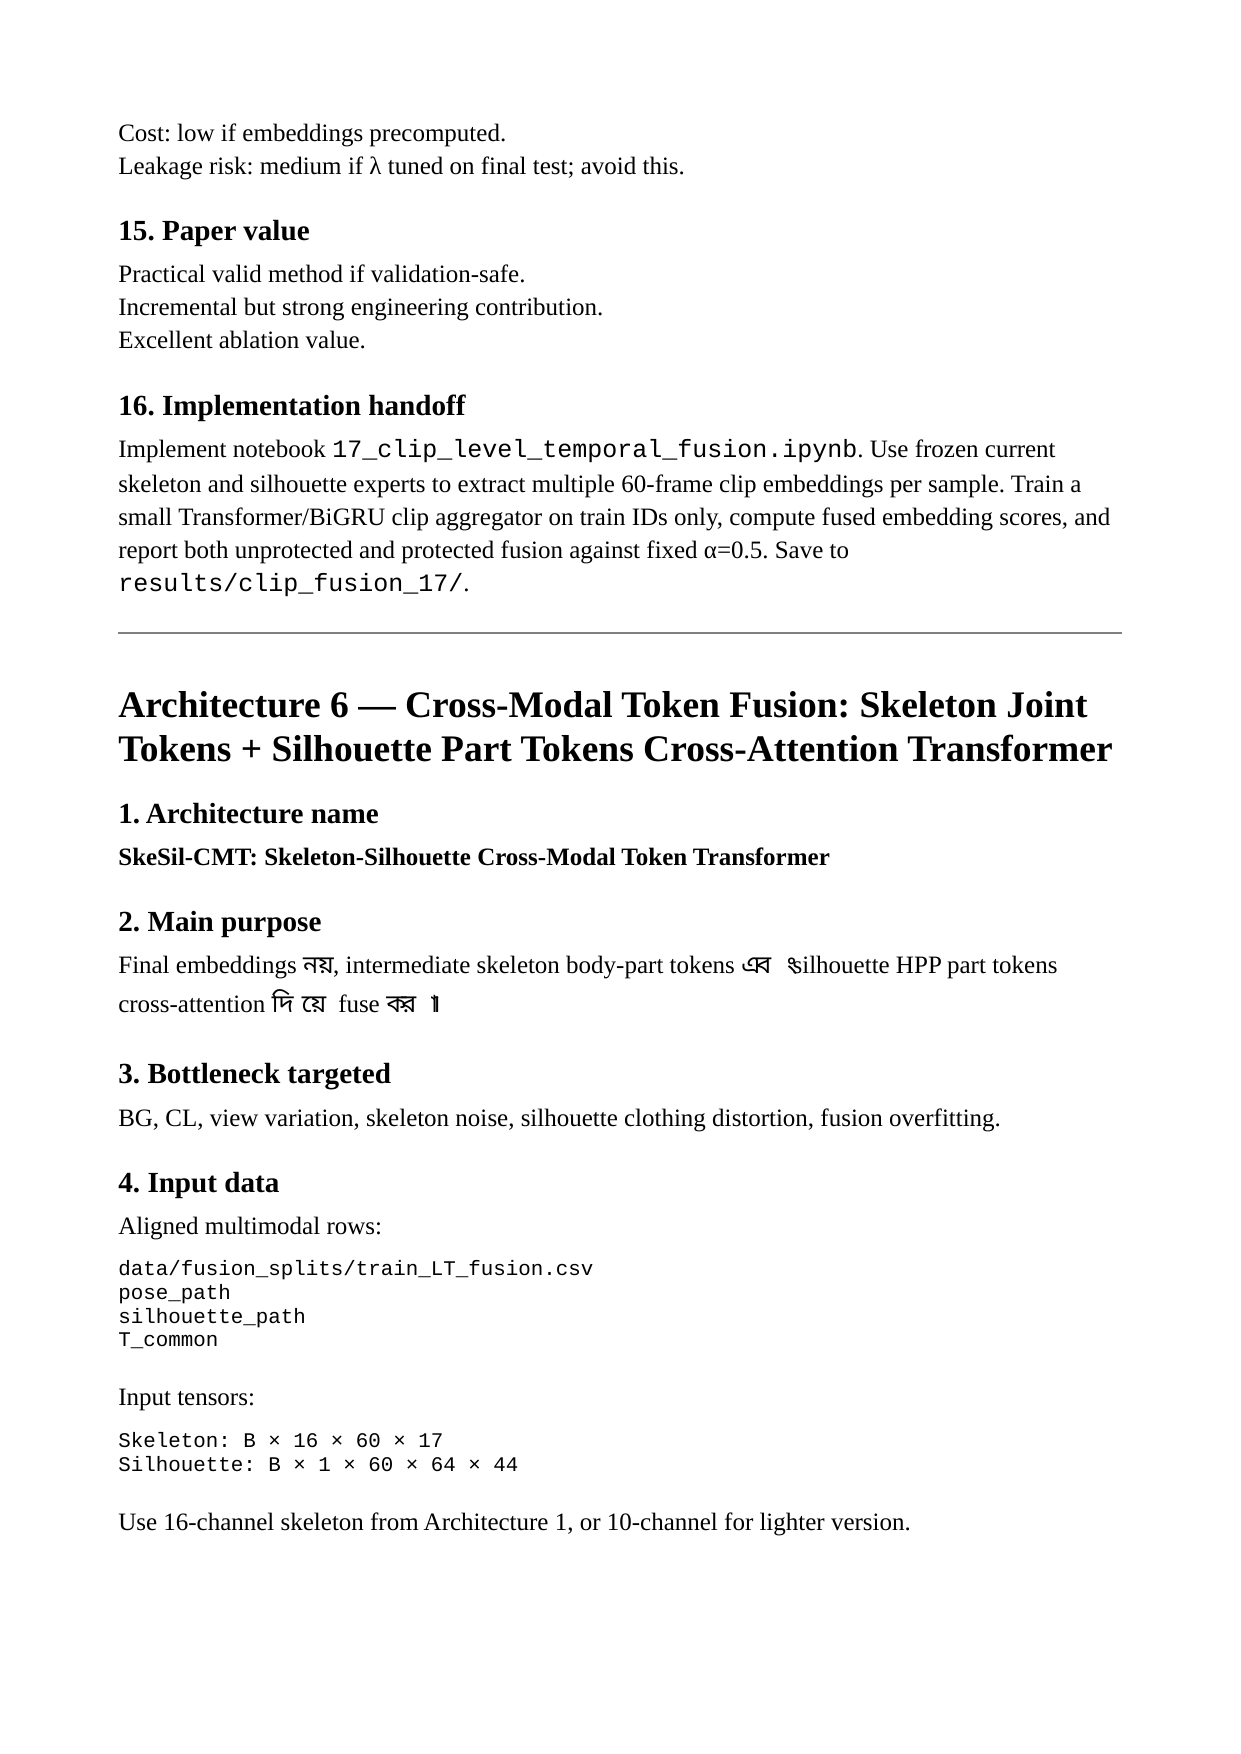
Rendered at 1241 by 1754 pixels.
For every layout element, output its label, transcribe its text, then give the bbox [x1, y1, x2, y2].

text BG, CL, view variation, skeleton noise, silhouette clothing distortion, fusion overfitting. [118, 1103, 1122, 1131]
text data/fusion_splits/train_LT_fusion.csv [118, 1258, 1122, 1282]
text Use 16-channel skeleton from Architecture 1, or 10-channel for lighter version. [118, 1507, 1122, 1536]
subtitle Architecture 6 — Cross-Modal Token Fusion: Skeleton Joint Tokens + Silhouette Part Tokens Cross-Attention Transformer [118, 683, 1122, 769]
text Implement notebook 17_clip_level_temporal_fusion.ipynb. Use frozen current skeleton and silhouette experts to extract multiple 60-frame clip embeddings per sample. Train a small Transformer/BiGRU clip aggregator on train IDs only, compute fused embedding scores, and report both unprotected and protected fusion against fixed α=0.5. Save to results/clip_fusion_17/. [118, 434, 1122, 599]
subtitle 3. Bottleneck targeted [118, 1057, 1122, 1090]
text Silhouette: B × 1 × 60 × 64 × 44 [118, 1454, 1122, 1477]
text Aligned multimodal rows: [118, 1211, 1122, 1239]
subtitle 2. Main purpose [118, 904, 1122, 938]
subtitle 16. Implementation handoff [118, 388, 1122, 421]
text pose_path [118, 1282, 1122, 1306]
text Practical valid method if validation-safe. Incremental but strong engineering contribution. Excellent ablation value. [118, 259, 1122, 354]
text T_common [118, 1329, 1122, 1353]
subtitle 15. Paper value [118, 213, 1122, 247]
text Final embeddings নয়, intermediate skeleton body-part tokens এবং silhouette HPP part tokens cross-attention দিয়ে fuse করা। [118, 951, 1122, 1022]
text Input tensors: [118, 1382, 1122, 1411]
text silhouette_path [118, 1306, 1122, 1329]
text Cost: low if embeddings precomputed. Leakage risk: medium if λ tuned on final test; avoid this. [118, 118, 1122, 180]
text Skeleton: B × 16 × 60 × 17 [118, 1430, 1122, 1454]
subtitle 4. Input data [118, 1165, 1122, 1198]
subtitle 1. Architecture name [118, 796, 1122, 830]
text SkeSil-CMT: Skeleton-Silhouette Cross-Modal Token Transformer [118, 842, 1122, 871]
